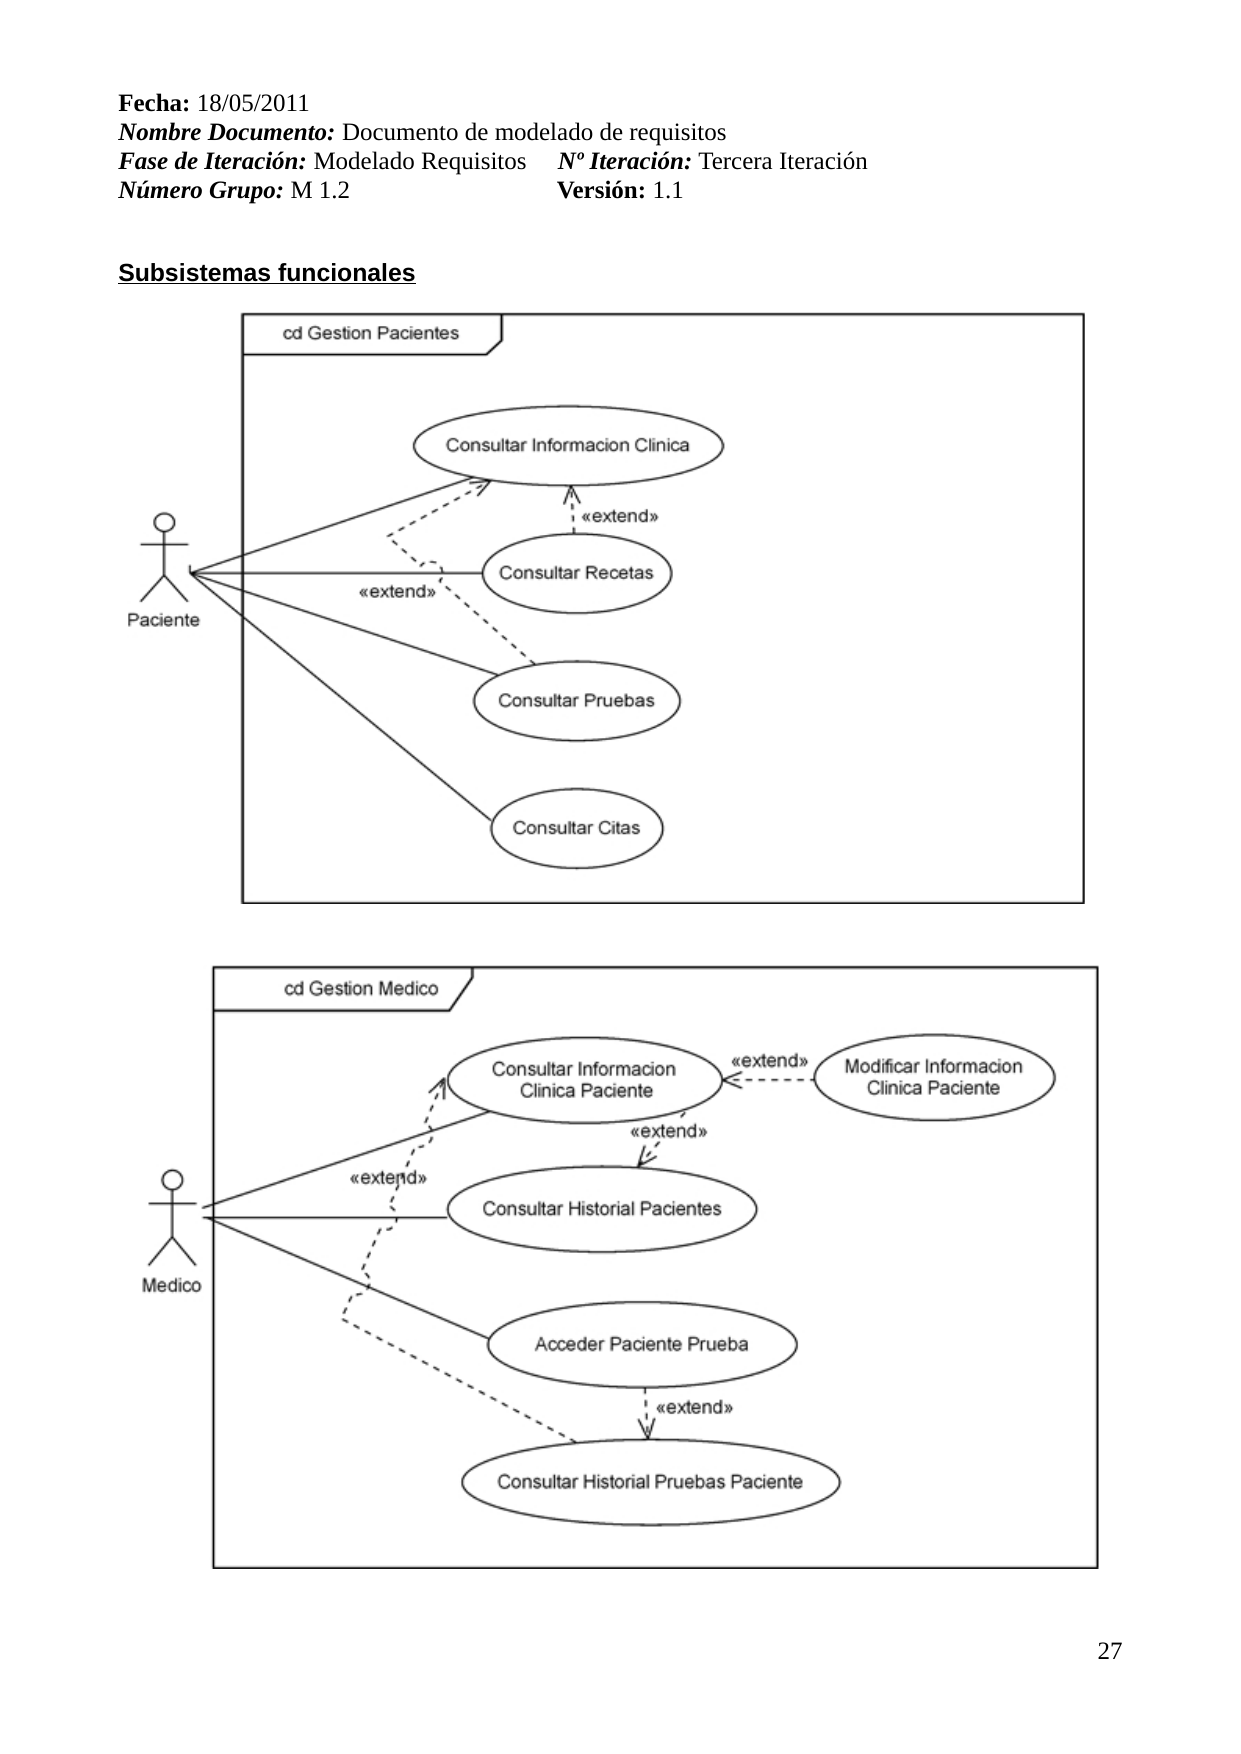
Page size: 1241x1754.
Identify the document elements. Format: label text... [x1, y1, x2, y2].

picture [141, 965, 1099, 1569]
subtitle Subsistemas funcionales [118, 258, 1122, 287]
picture [127, 312, 1085, 904]
